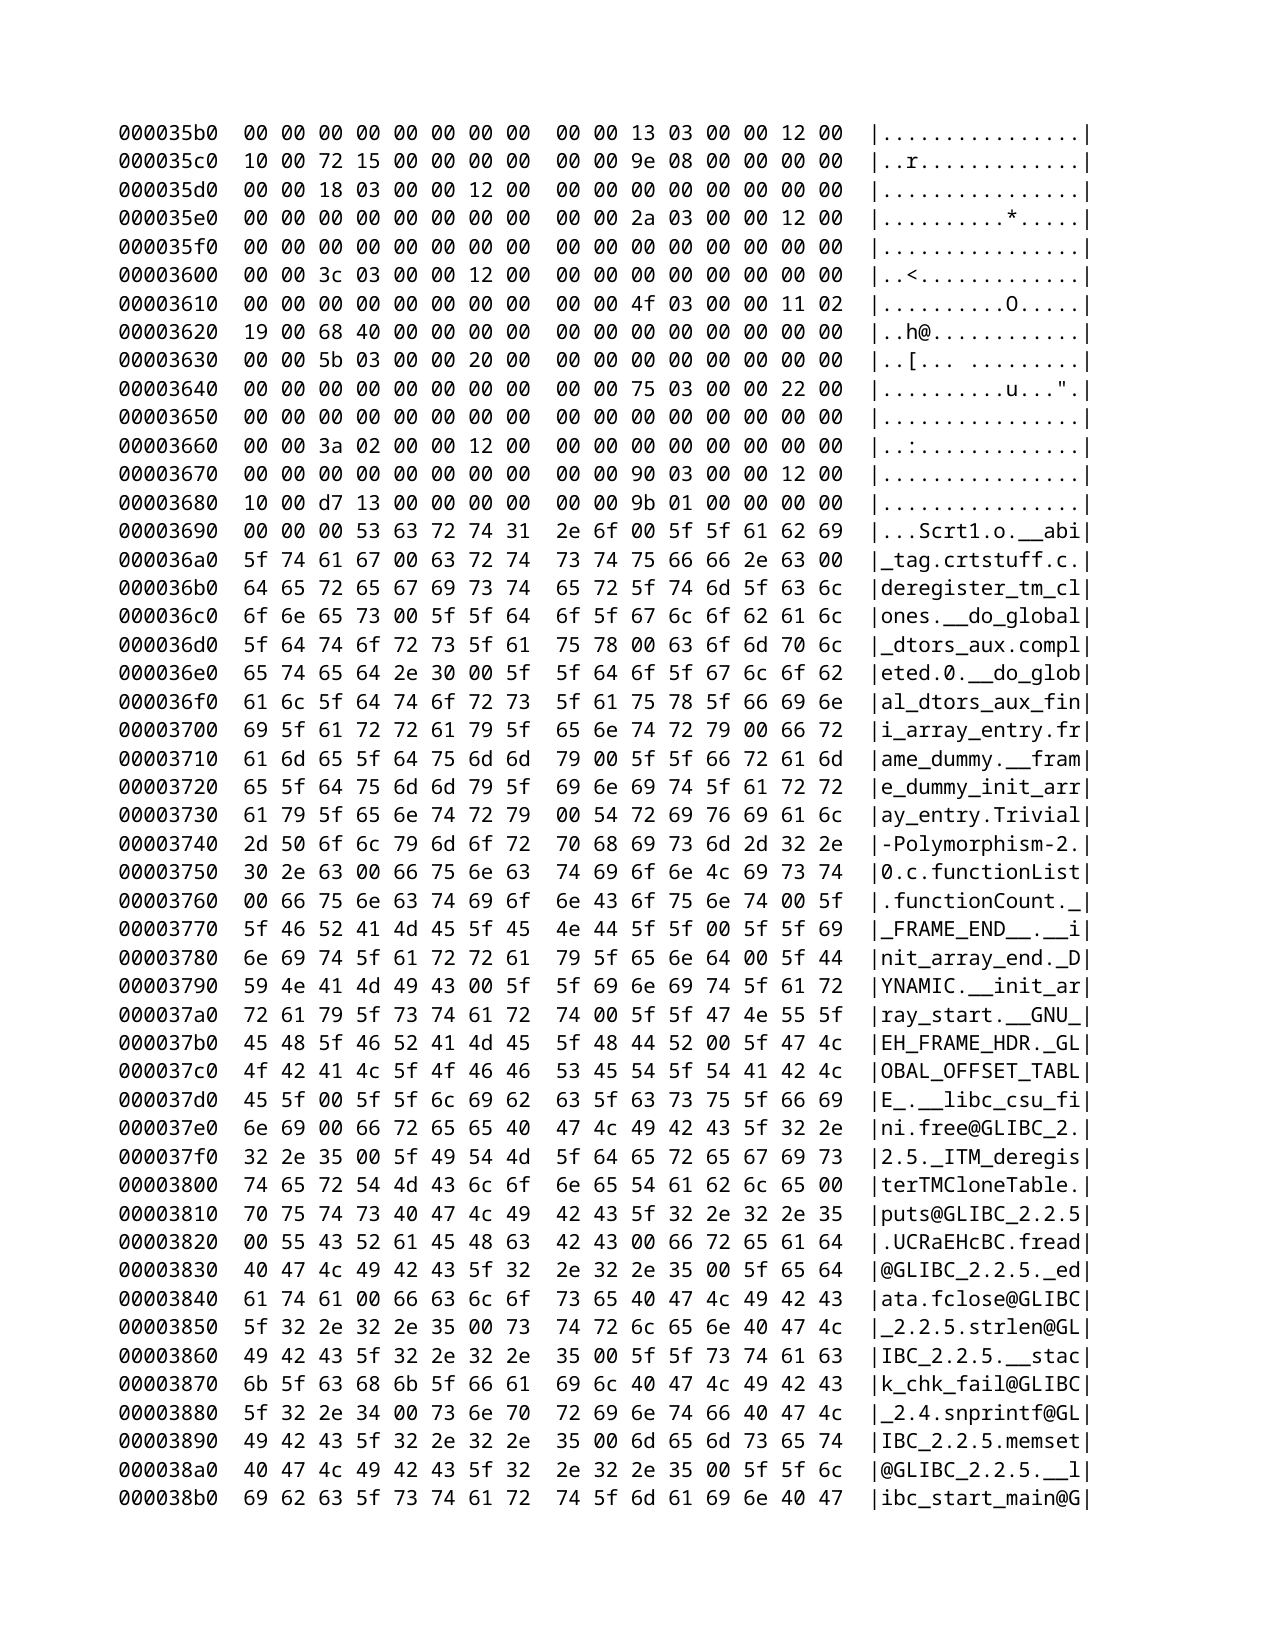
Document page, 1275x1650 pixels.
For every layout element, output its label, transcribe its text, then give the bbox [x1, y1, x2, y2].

text 000036c0 6f 6e 65 73 00 5f 5f 64 6f 5f 67 6c 6f 62 61 6c |ones.__do_global| [118, 602, 1157, 630]
text 000038b0 69 62 63 5f 73 74 61 72 74 5f 6d 61 69 6e 40 47 |ibc_start_main@G| [118, 1483, 1157, 1512]
text 00003880 5f 32 2e 34 00 73 6e 70 72 69 6e 74 66 40 47 4c |_2.4.snprintf@GL| [118, 1398, 1157, 1426]
text 000035e0 00 00 00 00 00 00 00 00 00 00 2a 03 00 00 12 00 |..........*.....| [118, 203, 1157, 232]
text 000035d0 00 00 18 03 00 00 12 00 00 00 00 00 00 00 00 00 |................| [118, 175, 1157, 203]
text 00003850 5f 32 2e 32 2e 35 00 73 74 72 6c 65 6e 40 47 4c |_2.2.5.strlen@GL| [118, 1312, 1157, 1341]
text 00003890 49 42 43 5f 32 2e 32 2e 35 00 6d 65 6d 73 65 74 |IBC_2.2.5.memset| [118, 1426, 1157, 1455]
text 00003600 00 00 3c 03 00 00 12 00 00 00 00 00 00 00 00 00 |..<.............| [118, 260, 1157, 289]
text 00003810 70 75 74 73 40 47 4c 49 42 43 5f 32 2e 32 2e 35 |puts@GLIBC_2.2.5| [118, 1199, 1157, 1227]
text 00003830 40 47 4c 49 42 43 5f 32 2e 32 2e 35 00 5f 65 64 |@GLIBC_2.2.5._ed| [118, 1256, 1157, 1284]
text 000036d0 5f 64 74 6f 72 73 5f 61 75 78 00 63 6f 6d 70 6c |_dtors_aux.compl| [118, 630, 1157, 658]
text 000038a0 40 47 4c 49 42 43 5f 32 2e 32 2e 35 00 5f 5f 6c |@GLIBC_2.2.5.__l| [118, 1455, 1157, 1483]
text 000036b0 64 65 72 65 67 69 73 74 65 72 5f 74 6d 5f 63 6c |deregister_tm_cl| [118, 573, 1157, 602]
text 000036e0 65 74 65 64 2e 30 00 5f 5f 64 6f 5f 67 6c 6f 62 |eted.0.__do_glob| [118, 658, 1157, 687]
text 00003760 00 66 75 6e 63 74 69 6f 6e 43 6f 75 6e 74 00 5f |.functionCount._| [118, 886, 1157, 914]
text 00003710 61 6d 65 5f 64 75 6d 6d 79 00 5f 5f 66 72 61 6d |ame_dummy.__fram| [118, 744, 1157, 772]
text 00003750 30 2e 63 00 66 75 6e 63 74 69 6f 6e 4c 69 73 74 |0.c.functionList| [118, 857, 1157, 886]
text 000037c0 4f 42 41 4c 5f 4f 46 46 53 45 54 5f 54 41 42 4c |OBAL_OFFSET_TABL| [118, 1057, 1157, 1085]
text 000036a0 5f 74 61 67 00 63 72 74 73 74 75 66 66 2e 63 00 |_tag.crtstuff.c.| [118, 545, 1157, 573]
text 000037d0 45 5f 00 5f 5f 6c 69 62 63 5f 63 73 75 5f 66 69 |E_.__libc_csu_fi| [118, 1085, 1157, 1113]
text 00003840 61 74 61 00 66 63 6c 6f 73 65 40 47 4c 49 42 43 |ata.fclose@GLIBC| [118, 1284, 1157, 1312]
text 00003640 00 00 00 00 00 00 00 00 00 00 75 03 00 00 22 00 |..........u...".| [118, 374, 1157, 402]
text 00003660 00 00 3a 02 00 00 12 00 00 00 00 00 00 00 00 00 |..:.............| [118, 431, 1157, 459]
text 00003630 00 00 5b 03 00 00 20 00 00 00 00 00 00 00 00 00 |..[... .........| [118, 346, 1157, 374]
text 000036f0 61 6c 5f 64 74 6f 72 73 5f 61 75 78 5f 66 69 6e |al_dtors_aux_fin| [118, 687, 1157, 715]
text 00003620 19 00 68 40 00 00 00 00 00 00 00 00 00 00 00 00 |..h@............| [118, 317, 1157, 346]
text 00003800 74 65 72 54 4d 43 6c 6f 6e 65 54 61 62 6c 65 00 |terTMCloneTable.| [118, 1170, 1157, 1199]
text 00003730 61 79 5f 65 6e 74 72 79 00 54 72 69 76 69 61 6c |ay_entry.Trivial| [118, 801, 1157, 829]
text 00003720 65 5f 64 75 6d 6d 79 5f 69 6e 69 74 5f 61 72 72 |e_dummy_init_arr| [118, 772, 1157, 801]
text 00003610 00 00 00 00 00 00 00 00 00 00 4f 03 00 00 11 02 |..........O.....| [118, 289, 1157, 317]
text 00003650 00 00 00 00 00 00 00 00 00 00 00 00 00 00 00 00 |................| [118, 402, 1157, 431]
text 000037a0 72 61 79 5f 73 74 61 72 74 00 5f 5f 47 4e 55 5f |ray_start.__GNU_| [118, 1000, 1157, 1028]
text 00003870 6b 5f 63 68 6b 5f 66 61 69 6c 40 47 4c 49 42 43 |k_chk_fail@GLIBC| [118, 1369, 1157, 1398]
text 00003670 00 00 00 00 00 00 00 00 00 00 90 03 00 00 12 00 |................| [118, 459, 1157, 488]
text 00003690 00 00 00 53 63 72 74 31 2e 6f 00 5f 5f 61 62 69 |...Scrt1.o.__abi| [118, 516, 1157, 545]
text 00003770 5f 46 52 41 4d 45 5f 45 4e 44 5f 5f 00 5f 5f 69 |_FRAME_END__.__i| [118, 914, 1157, 943]
text 00003740 2d 50 6f 6c 79 6d 6f 72 70 68 69 73 6d 2d 32 2e |-Polymorphism-2.| [118, 829, 1157, 857]
text 000035c0 10 00 72 15 00 00 00 00 00 00 9e 08 00 00 00 00 |..r.............| [118, 147, 1157, 175]
text 00003790 59 4e 41 4d 49 43 00 5f 5f 69 6e 69 74 5f 61 72 |YNAMIC.__init_ar| [118, 971, 1157, 1000]
text 00003680 10 00 d7 13 00 00 00 00 00 00 9b 01 00 00 00 00 |................| [118, 488, 1157, 516]
text 000037f0 32 2e 35 00 5f 49 54 4d 5f 64 65 72 65 67 69 73 |2.5._ITM_deregis| [118, 1142, 1157, 1170]
text 00003820 00 55 43 52 61 45 48 63 42 43 00 66 72 65 61 64 |.UCRaEHcBC.fread| [118, 1227, 1157, 1256]
text 000037e0 6e 69 00 66 72 65 65 40 47 4c 49 42 43 5f 32 2e |ni.free@GLIBC_2.| [118, 1113, 1157, 1142]
text 00003860 49 42 43 5f 32 2e 32 2e 35 00 5f 5f 73 74 61 63 |IBC_2.2.5.__stac| [118, 1341, 1157, 1369]
text 00003700 69 5f 61 72 72 61 79 5f 65 6e 74 72 79 00 66 72 |i_array_entry.fr| [118, 715, 1157, 744]
text 000035f0 00 00 00 00 00 00 00 00 00 00 00 00 00 00 00 00 |................| [118, 232, 1157, 260]
text 00003780 6e 69 74 5f 61 72 72 61 79 5f 65 6e 64 00 5f 44 |nit_array_end._D| [118, 943, 1157, 971]
text 000037b0 45 48 5f 46 52 41 4d 45 5f 48 44 52 00 5f 47 4c |EH_FRAME_HDR._GL| [118, 1028, 1157, 1057]
text 000035b0 00 00 00 00 00 00 00 00 00 00 13 03 00 00 12 00 |................| [118, 118, 1157, 147]
